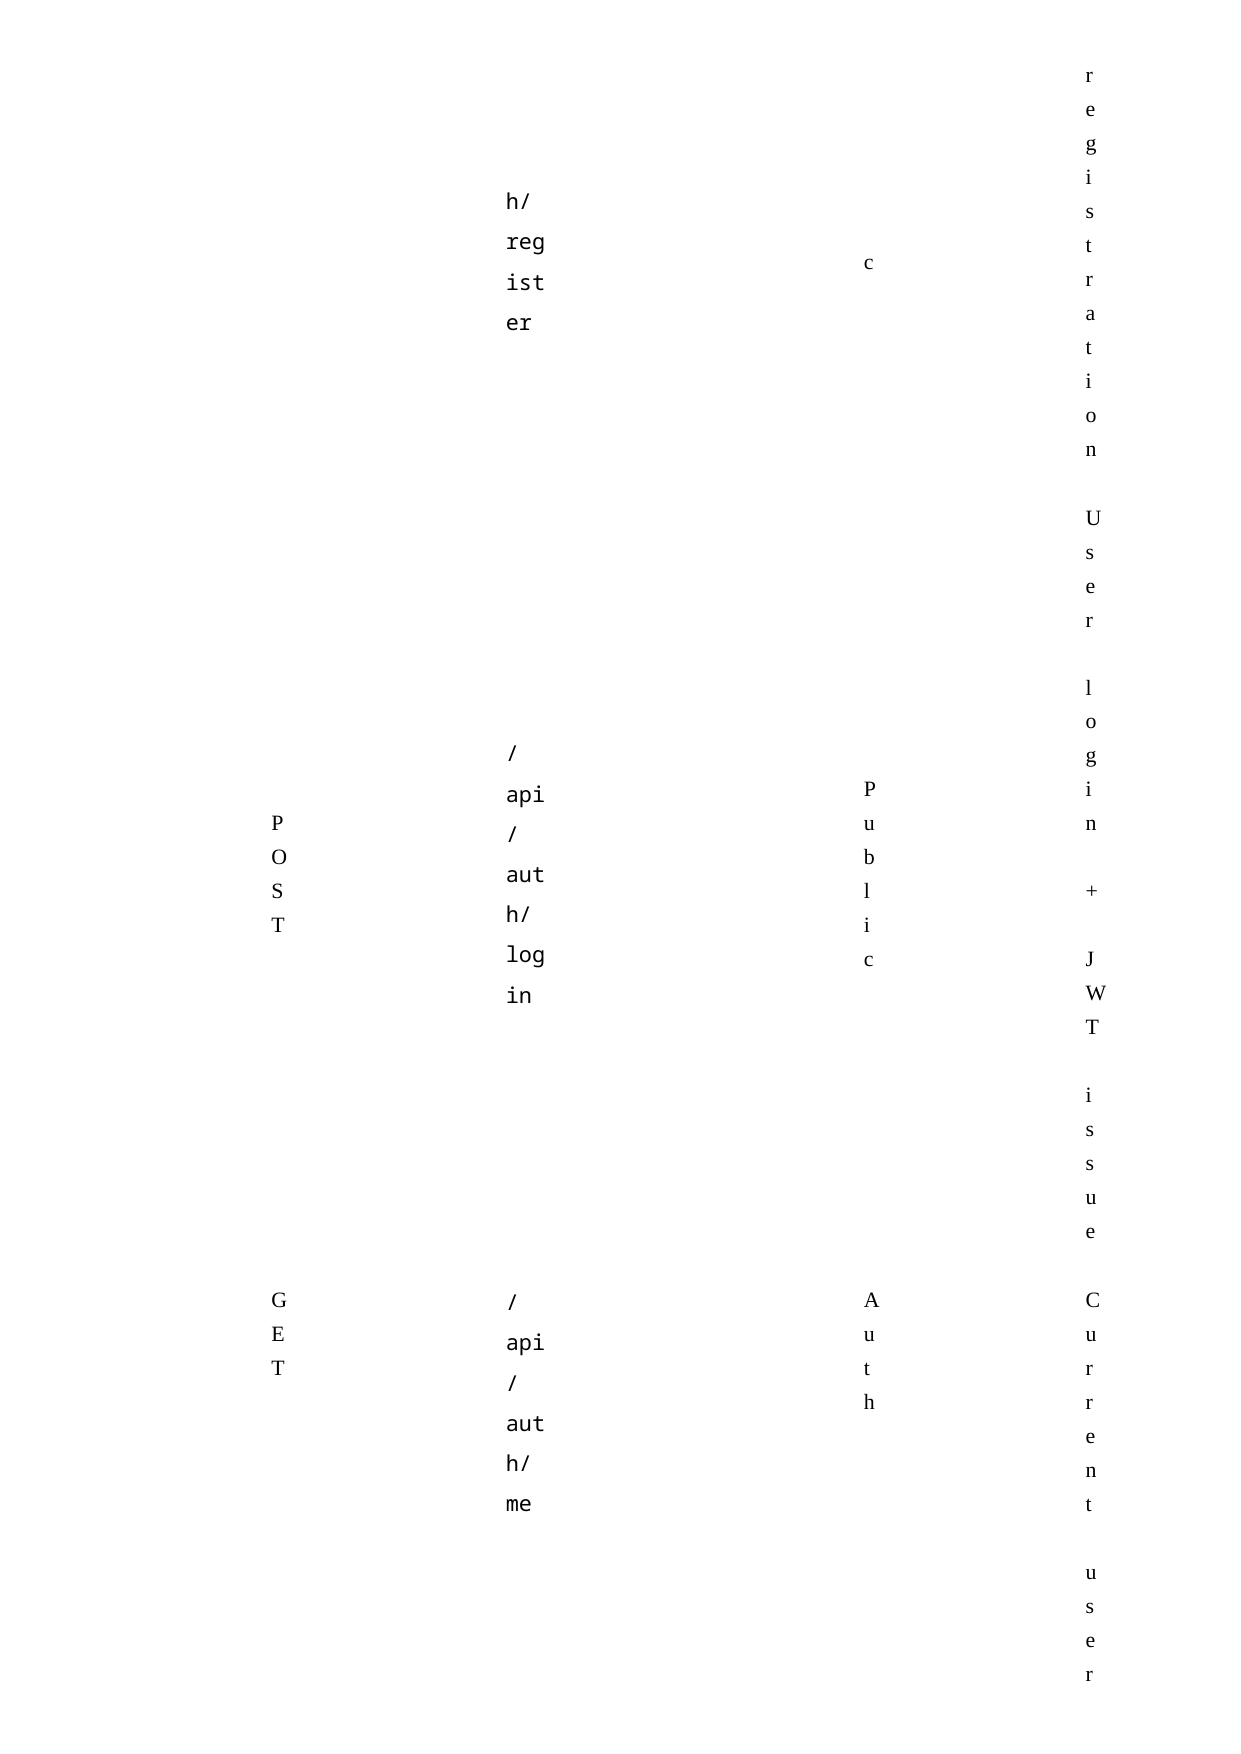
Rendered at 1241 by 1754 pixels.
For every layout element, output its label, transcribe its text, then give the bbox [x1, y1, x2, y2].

table_cell User login + JWT issue [933, 502, 1228, 1284]
table_cell /api/auth/login [353, 502, 711, 1284]
table_cell h/register [353, 59, 711, 502]
table_cell Auth [711, 1284, 932, 1689]
table_cell Current user [933, 1284, 1228, 1689]
table_cell /api/auth/me [353, 1284, 711, 1689]
table_cell c [711, 59, 932, 502]
table_cell [118, 59, 353, 502]
table_cell Public [711, 502, 932, 1284]
table_cell GET [118, 1284, 353, 1689]
table_cell POST [118, 502, 353, 1284]
table_cell registration [933, 59, 1228, 502]
